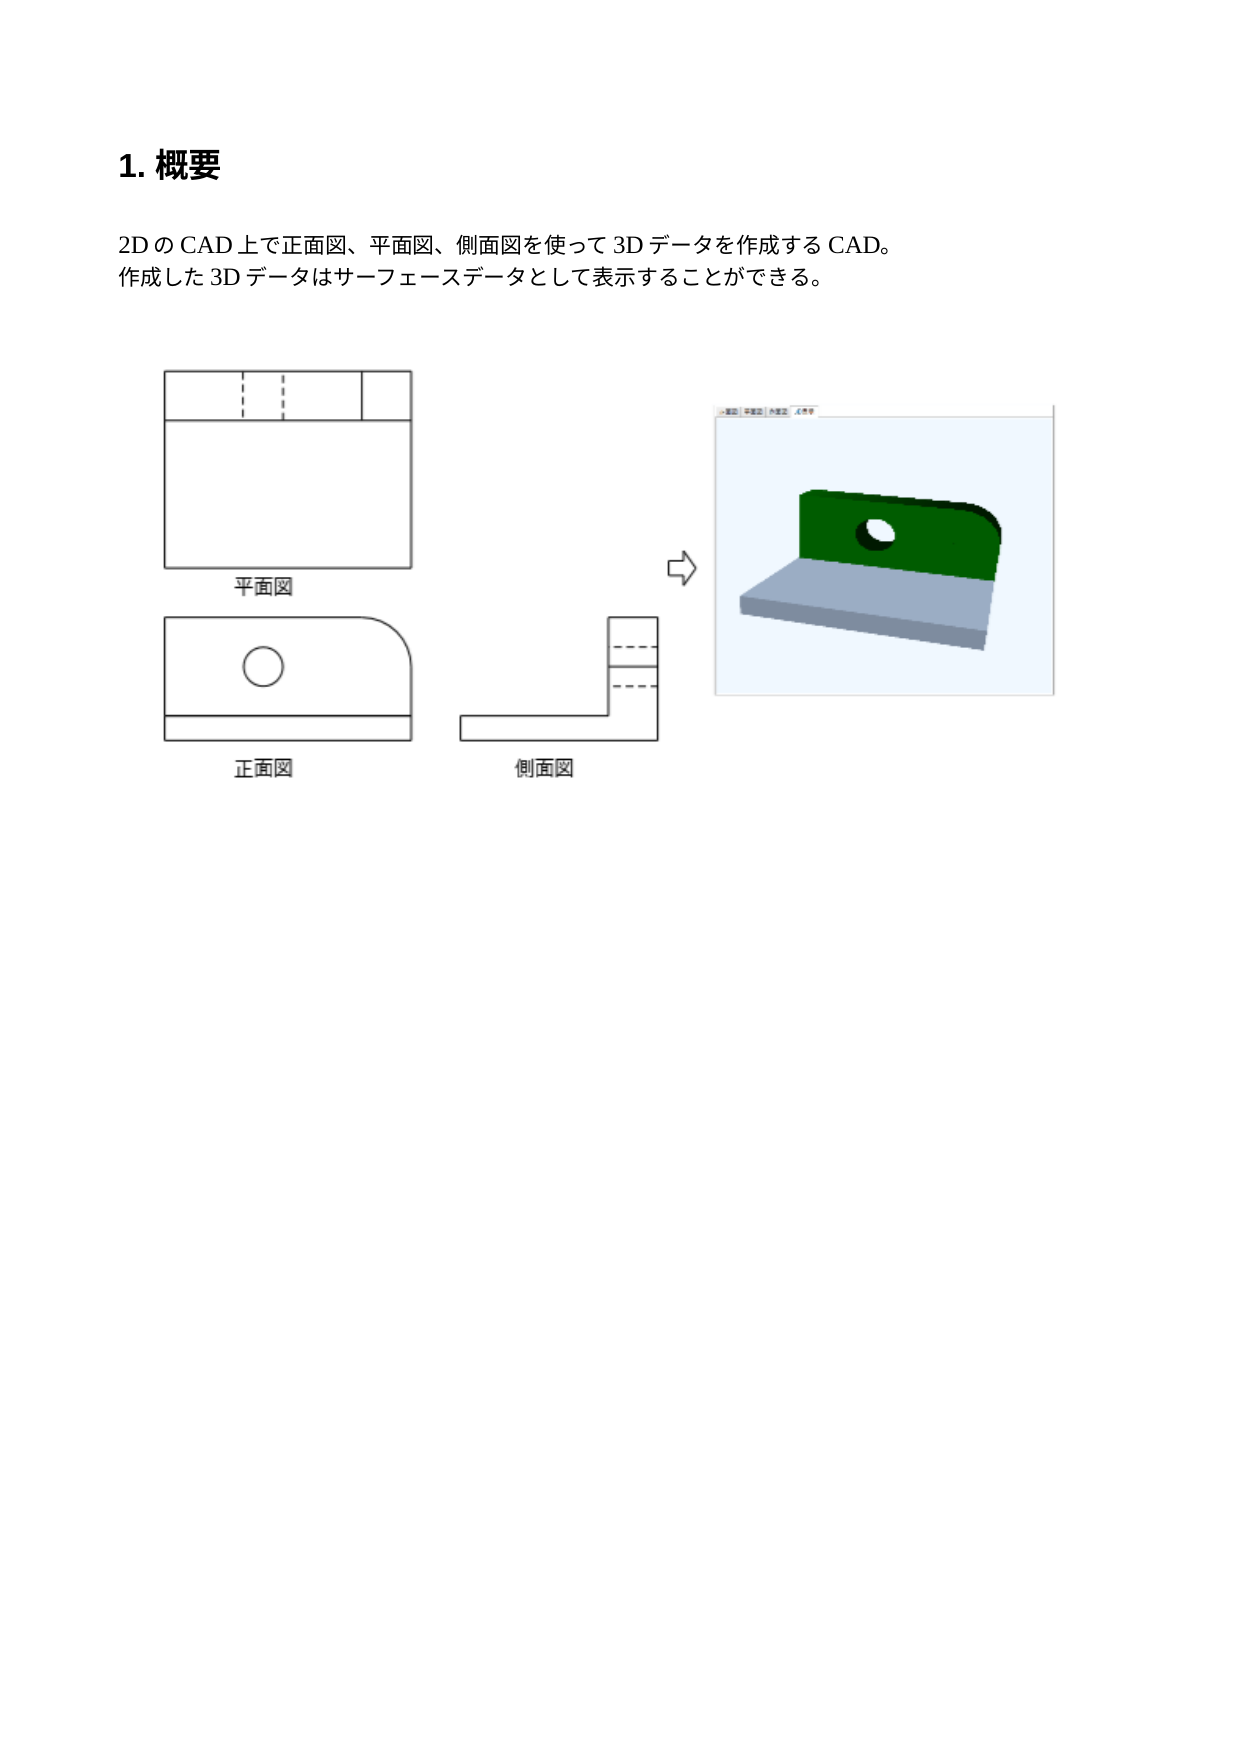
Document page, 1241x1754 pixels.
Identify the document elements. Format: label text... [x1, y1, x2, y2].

text 作成した3Dデータはサーフェースデータとして表示することができる。 [118, 260, 1122, 292]
picture [140, 343, 1075, 809]
subtitle 1. 概要 [118, 139, 1122, 187]
text 2DのCAD上で正面図、平面図、側面図を使って3Dデータを作成するCAD。 [118, 228, 1122, 260]
